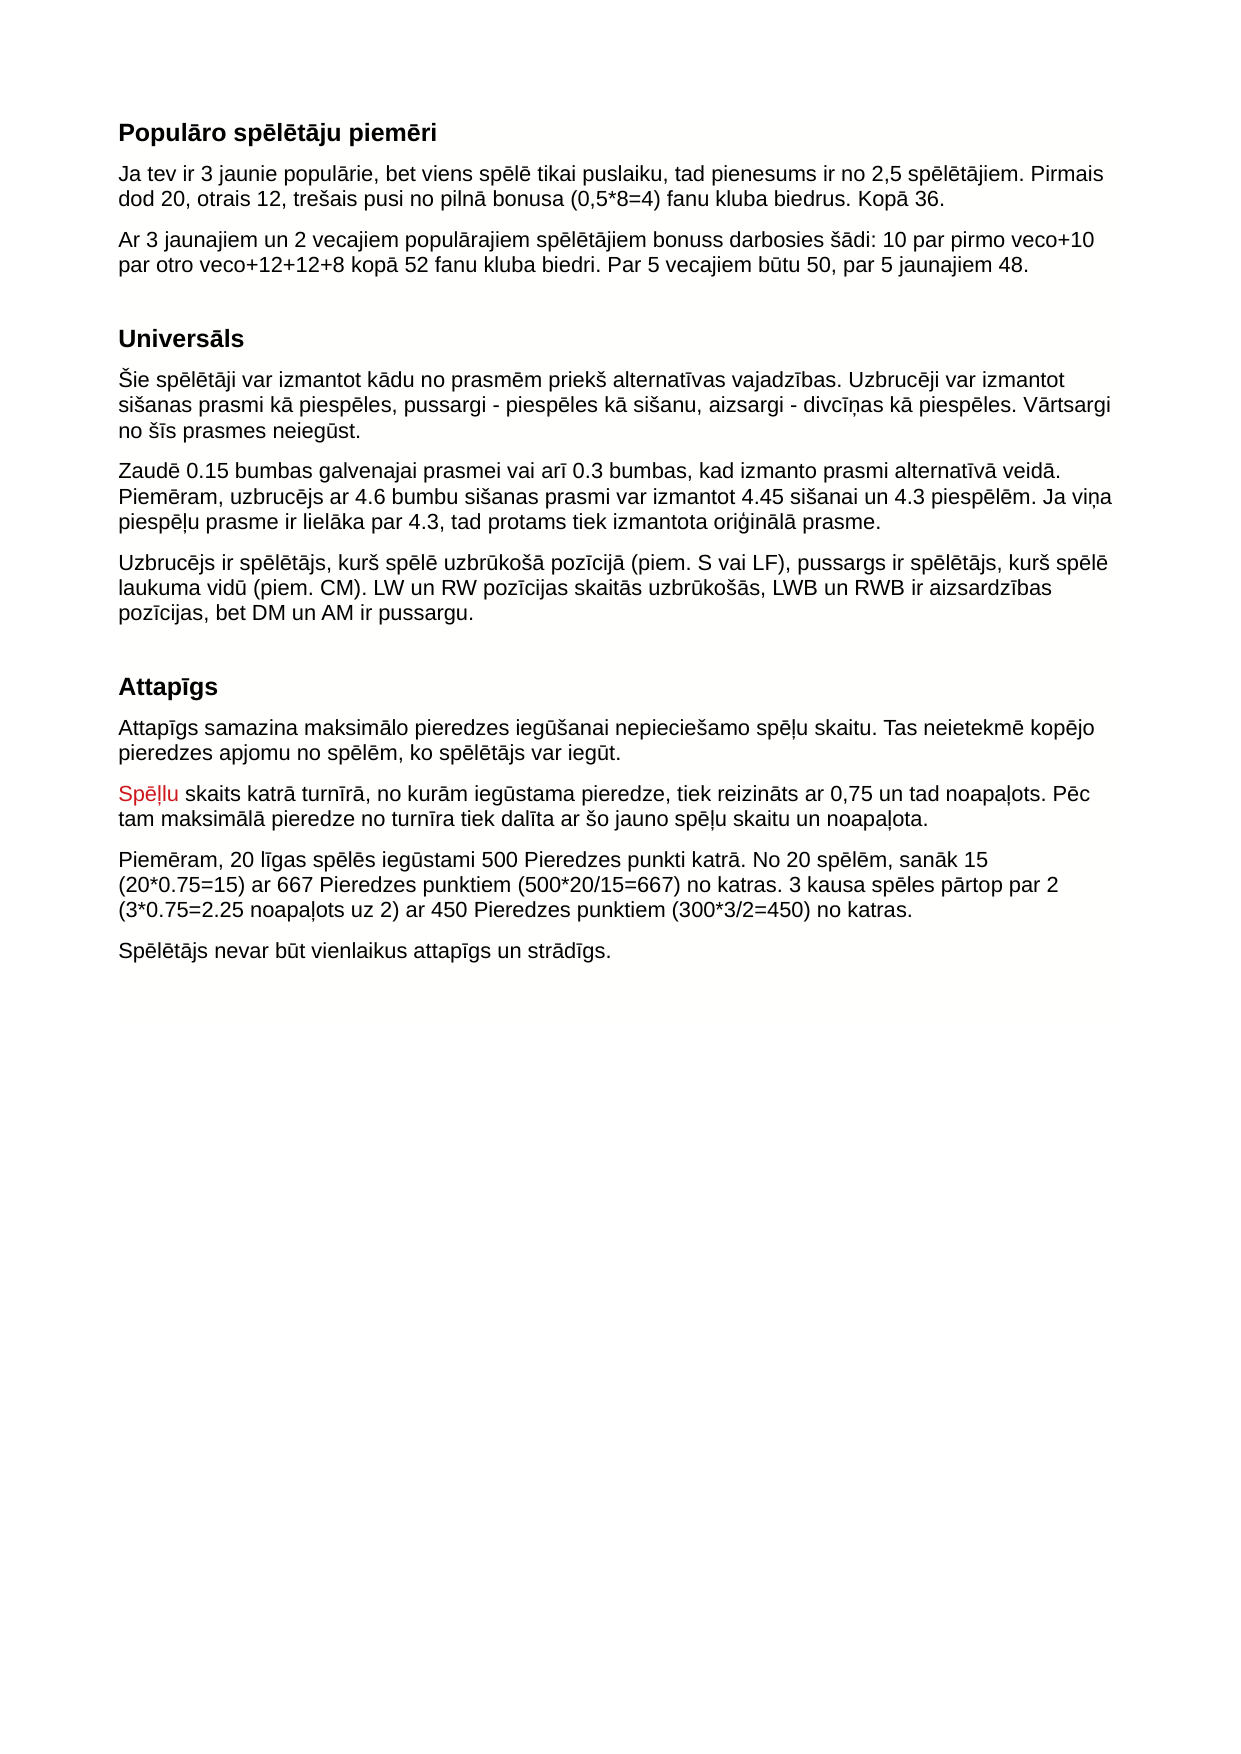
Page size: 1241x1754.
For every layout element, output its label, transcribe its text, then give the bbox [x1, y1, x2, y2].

subtitle Populāro spēlētāju piemēri [118, 118, 1122, 147]
text Spēļlu skaits katrā turnīrā, no kurām iegūstama pieredze, tiek reizināts ar 0,75 un tad noapaļots. Pēc tam maksimālā pieredze no turnīra tiek dalīta ar šo jauno spēļu skaitu un noapaļota. [118, 781, 1122, 831]
subtitle Attapīgs [118, 672, 1122, 701]
text Spēlētājs nevar būt vienlaikus attapīgs un strādīgs. [118, 938, 1122, 963]
text Zaudē 0.15 bumbas galvenajai prasmei vai arī 0.3 bumbas, kad izmanto prasmi alternatīvā veidā. Piemēram, uzbrucējs ar 4.6 bumbu sišanas prasmi var izmantot 4.45 sišanai un 4.3 piespēlēm. Ja viņa piespēļu prasme ir lielāka par 4.3, tad protams tiek izmantota oriģinālā prasme. [118, 458, 1122, 534]
subtitle Universāls [118, 324, 1122, 353]
text Uzbrucējs ir spēlētājs, kurš spēlē uzbrūkošā pozīcijā (piem. S vai LF), pussargs ir spēlētājs, kurš spēlē laukuma vidū (piem. CM). LW un RW pozīcijas skaitās uzbrūkošās, LWB un RWB ir aizsardzības pozīcijas, bet DM un AM ir pussargu. [118, 549, 1122, 625]
text Šie spēlētāji var izmantot kādu no prasmēm priekš alternatīvas vajadzības. Uzbrucēji var izmantot sišanas prasmi kā piespēles, pussargi - piespēles kā sišanu, aizsargi - divcīņas kā piespēles. Vārtsargi no šīs prasmes neiegūst. [118, 367, 1122, 443]
text Ja tev ir 3 jaunie populārie, bet viens spēlē tikai puslaiku, tad pienesums ir no 2,5 spēlētājiem. Pirmais dod 20, otrais 12, trešais pusi no pilnā bonusa (0,5*8=4) fanu kluba biedrus. Kopā 36. [118, 161, 1122, 211]
text Ar 3 jaunajiem un 2 vecajiem populārajiem spēlētājiem bonuss darbosies šādi: 10 par pirmo veco+10 par otro veco+12+12+8 kopā 52 fanu kluba biedri. Par 5 vecajiem būtu 50, par 5 jaunajiem 48. [118, 227, 1122, 277]
text Piemēram, 20 līgas spēlēs iegūstami 500 Pieredzes punkti katrā. No 20 spēlēm, sanāk 15 (20*0.75=15) ar 667 Pieredzes punktiem (500*20/15=667) no katras. 3 kausa spēles pārtop par 2 (3*0.75=2.25 noapaļots uz 2) ar 450 Pieredzes punktiem (300*3/2=450) no katras. [118, 847, 1122, 923]
text Attapīgs samazina maksimālo pieredzes iegūšanai nepieciešamo spēļu skaitu. Tas neietekmē kopējo pieredzes apjomu no spēlēm, ko spēlētājs var iegūt. [118, 715, 1122, 765]
